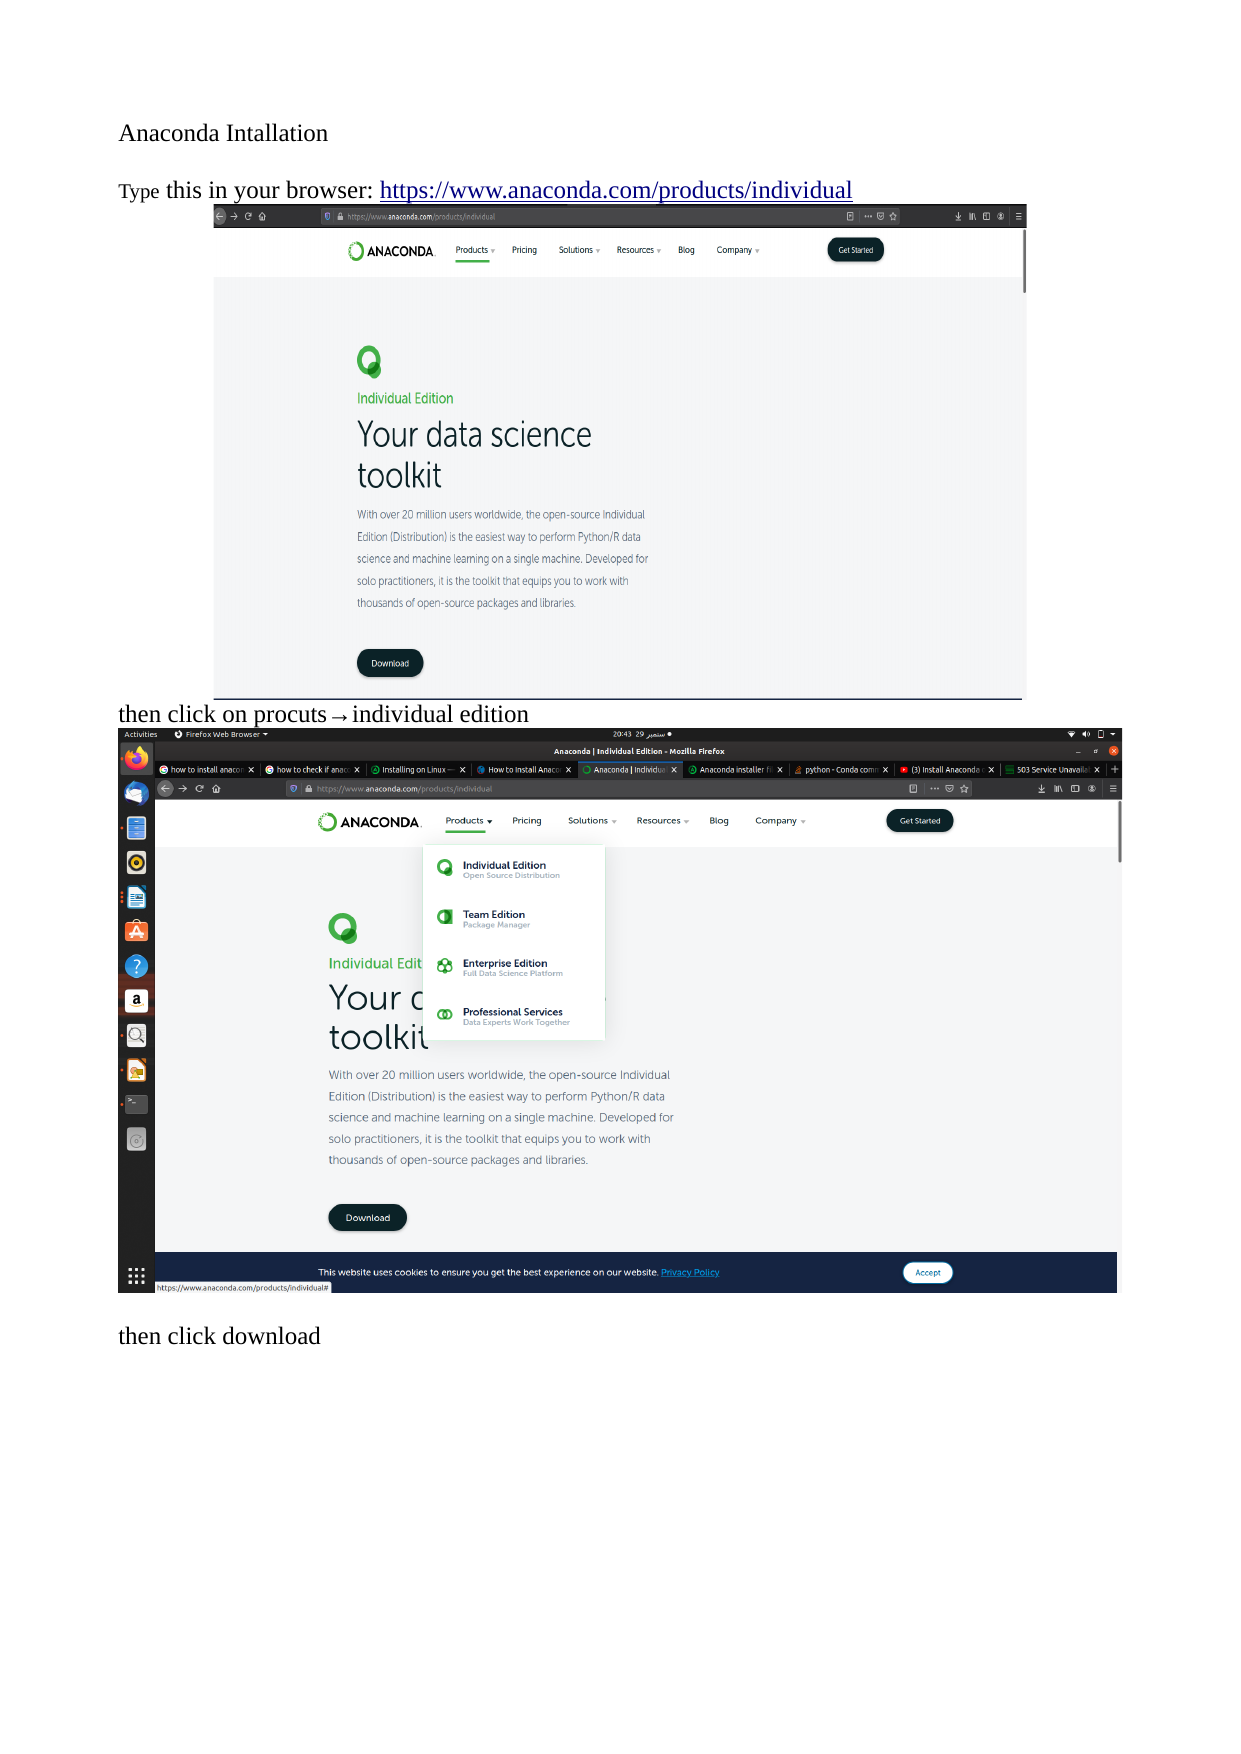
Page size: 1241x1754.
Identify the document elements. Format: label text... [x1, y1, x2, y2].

text then click on procuts→individual edition [118, 204, 1122, 728]
text then click download [118, 1321, 1122, 1350]
picture [118, 728, 1123, 1293]
text Anaconda Intallation [118, 118, 1122, 147]
text Type this in your browser: https://www.anaconda.com/products/individual [118, 176, 1122, 204]
picture [213, 204, 1027, 700]
